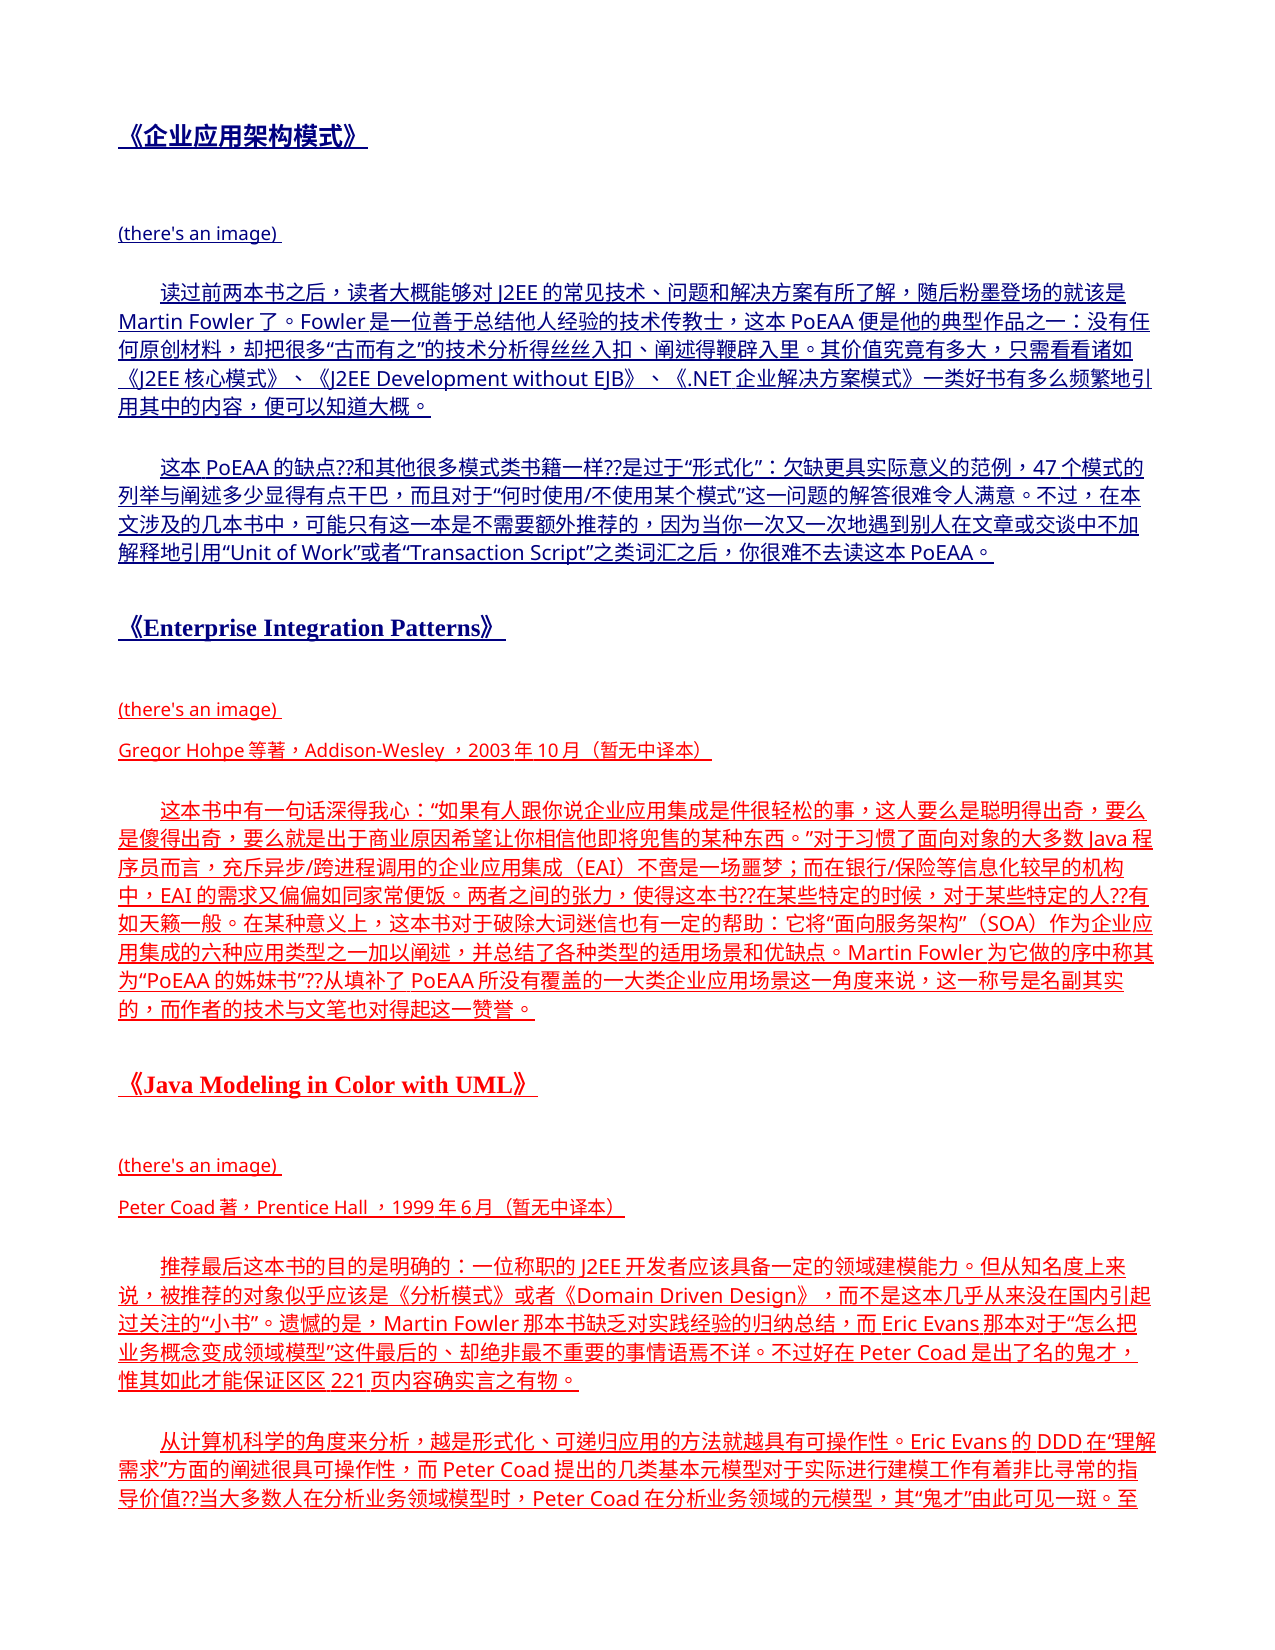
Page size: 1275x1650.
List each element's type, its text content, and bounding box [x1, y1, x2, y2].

text (there's an image) [118, 220, 1157, 246]
text Gregor Hohpe等著，Addison-Wesley ，2003年10月（暂无中译本） [118, 738, 1157, 763]
text (there's an image) [118, 696, 1157, 722]
text 读过前两本书之后，读者大概能够对J2EE的常见技术、问题和解决方案有所了解，随后粉墨登场的就该是Martin Fowler了。Fowler是一位善于总结他人经验的技术传教士，这本PoEAA便是他的典型作品之一：没有任何原创材料，却把很多“古而有之”的技术分析得丝丝入扣、阐述得鞭辟入里。其价值究竟有多大，只需看看诸如《J2EE核心模式》、《J2EE Development without EJB》、《.NET企业解决方案模式》一类好书有多么频繁地引用其中的内容，便可以知道大概。 [118, 278, 1157, 421]
text 这本书中有一句话深得我心：“如果有人跟你说企业应用集成是件很轻松的事，这人要么是聪明得出奇，要么是傻得出奇，要么就是出于商业原因希望让你相信他即将兜售的某种东西。”对于习惯了面向对象的大多数Java程序员而言，充斥异步/跨进程调用的企业应用集成（EAI）不啻是一场噩梦；而在银行/保险等信息化较早的机构中，EAI的需求又偏偏如同家常便饭。两者之间的张力，使得这本书??在某些特定的时候，对于某些特定的人??有如天籁一般。在某种意义上，这本书对于破除大词迷信也有一定的帮助：它将“面向服务架构”（SOA）作为企业应用集成的六种应用类型之一加以阐述，并总结了各种类型的适用场景和优缺点。Martin Fowler为它做的序中称其为“PoEAA的姊妹书”??从填补了PoEAA所没有覆盖的一大类企业应用场景这一角度来说，这一称号是名副其实的，而作者的技术与文笔也对得起这一赞誉。 [118, 796, 1157, 1023]
subtitle 《企业应用架构模式》 [118, 118, 1157, 152]
text 这本PoEAA的缺点??和其他很多模式类书籍一样??是过于“形式化”：欠缺更具实际意义的范例，47个模式的列举与阐述多少显得有点干巴，而且对于“何时使用/不使用某个模式”这一问题的解答很难令人满意。不过，在本文涉及的几本书中，可能只有这一本是不需要额外推荐的，因为当你一次又一次地遇到别人在文章或交谈中不加解释地引用“Unit of Work”或者“Transaction Script”之类词汇之后，你很难不去读这本PoEAA。 [118, 453, 1157, 567]
text 推荐最后这本书的目的是明确的：一位称职的J2EE开发者应该具备一定的领域建模能力。但从知名度上来说，被推荐的对象似乎应该是《分析模式》或者《Domain Driven Design》，而不是这本几乎从来没在国内引起过关注的“小书”。遗憾的是，Martin Fowler那本书缺乏对实践经验的归纳总结，而Eric Evans那本对于“怎么把业务概念变成领域模型”这件最后的、却绝非最不重要的事情语焉不详。不过好在Peter Coad是出了名的鬼才，惟其如此才能保证区区221页内容确实言之有物。 [118, 1252, 1157, 1394]
text 从计算机科学的角度来分析，越是形式化、可递归应用的方法就越具有可操作性。Eric Evans的DDD在“理解需求”方面的阐述很具可操作性，而Peter Coad提出的几类基本元模型对于实际进行建模工作有着非比寻常的指导价值??当大多数人在分析业务领域模型时，Peter Coad在分析业务领域的元模型，其“鬼才”由此可见一斑。至 [118, 1427, 1157, 1512]
subtitle 《Java Modeling in Color with UML》 [118, 1067, 1157, 1101]
text (there's an image) [118, 1153, 1157, 1178]
text Peter Coad著，Prentice Hall ，1999年6月（暂无中译本） [118, 1194, 1157, 1220]
subtitle 《Enterprise Integration Patterns》 [118, 610, 1157, 644]
